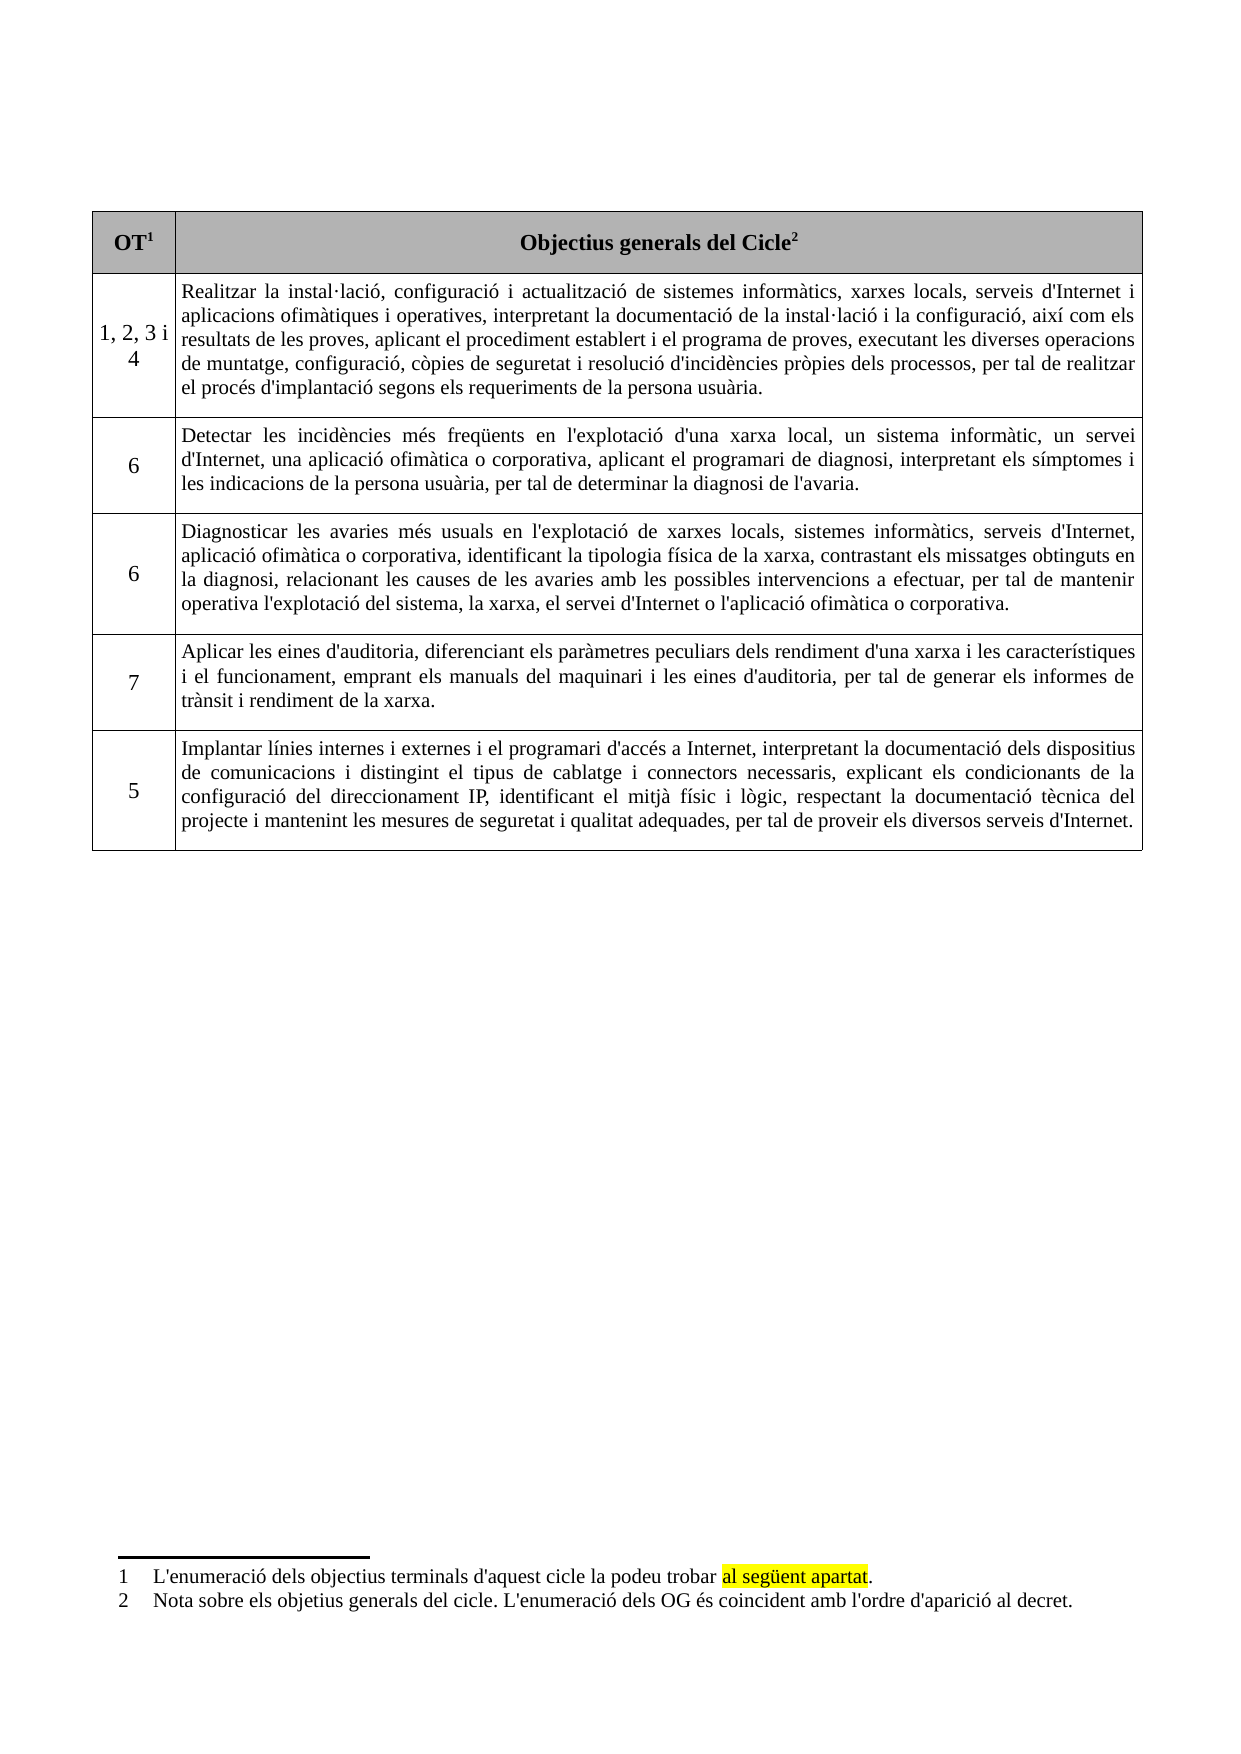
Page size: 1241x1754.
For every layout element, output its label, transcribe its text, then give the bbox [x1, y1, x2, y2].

table_cell Implantar línies internes i externes i el programari d'accés a Internet, interpretant la documentació dels dispositius de comunicacions i distingint el tipus de cablatge i connectors necessaris, explicant els condicionants de la configuració del direccionament IP, identificant el mitjà físic i lògic, respectant la documentació tècnica del projecte i mantenint les mesures de seguretat i qualitat adequades, per tal de proveir els diversos serveis d'Internet. [176, 731, 1142, 850]
table_header Objectius generals del Cicle [176, 212, 1142, 273]
table_cell Detectar les incidències més freqüents en l'explotació d'una xarxa local, un sistema informàtic, un servei d'Internet, una aplicació ofimàtica o corporativa, aplicant el programari de diagnosi, interpretant els símptomes i les indicacions de la persona usuària, per tal de determinar la diagnosi de l'avaria. [176, 418, 1142, 513]
table_cell 5 [93, 731, 175, 850]
table_cell 6 [93, 418, 175, 513]
table_header OT [93, 212, 175, 273]
table_cell 1, 2, 3 i 4 [93, 274, 175, 417]
table_cell Aplicar les eines d'auditoria, diferenciant els paràmetres peculiars dels rendiment d'una xarxa i les característiques i el funcionament, emprant els manuals del maquinari i les eines d'auditoria, per tal de generar els informes de trànsit i rendiment de la xarxa. [176, 635, 1142, 730]
table_cell Realitzar la instal·lació, configuració i actualització de sistemes informàtics, xarxes locals, serveis d'Internet i aplicacions ofimàtiques i operatives, interpretant la documentació de la instal·lació i la configuració, així com els resultats de les proves, aplicant el procediment establert i el programa de proves, executant les diverses operacions de muntatge, configuració, còpies de seguretat i resolució d'incidències pròpies dels processos, per tal de realitzar el procés d'implantació segons els requeriments de la persona usuària. [176, 274, 1142, 417]
table_cell Diagnosticar les avaries més usuals en l'explotació de xarxes locals, sistemes informàtics, serveis d'Internet, aplicació ofimàtica o corporativa, identificant la tipologia física de la xarxa, contrastant els missatges obtinguts en la diagnosi, relacionant les causes de les avaries amb les possibles intervencions a efectuar, per tal de mantenir operativa l'explotació del sistema, la xarxa, el servei d'Internet o l'aplicació ofimàtica o corporativa. [176, 514, 1142, 634]
table_cell 7 [93, 635, 175, 730]
table_cell 6 [93, 514, 175, 634]
